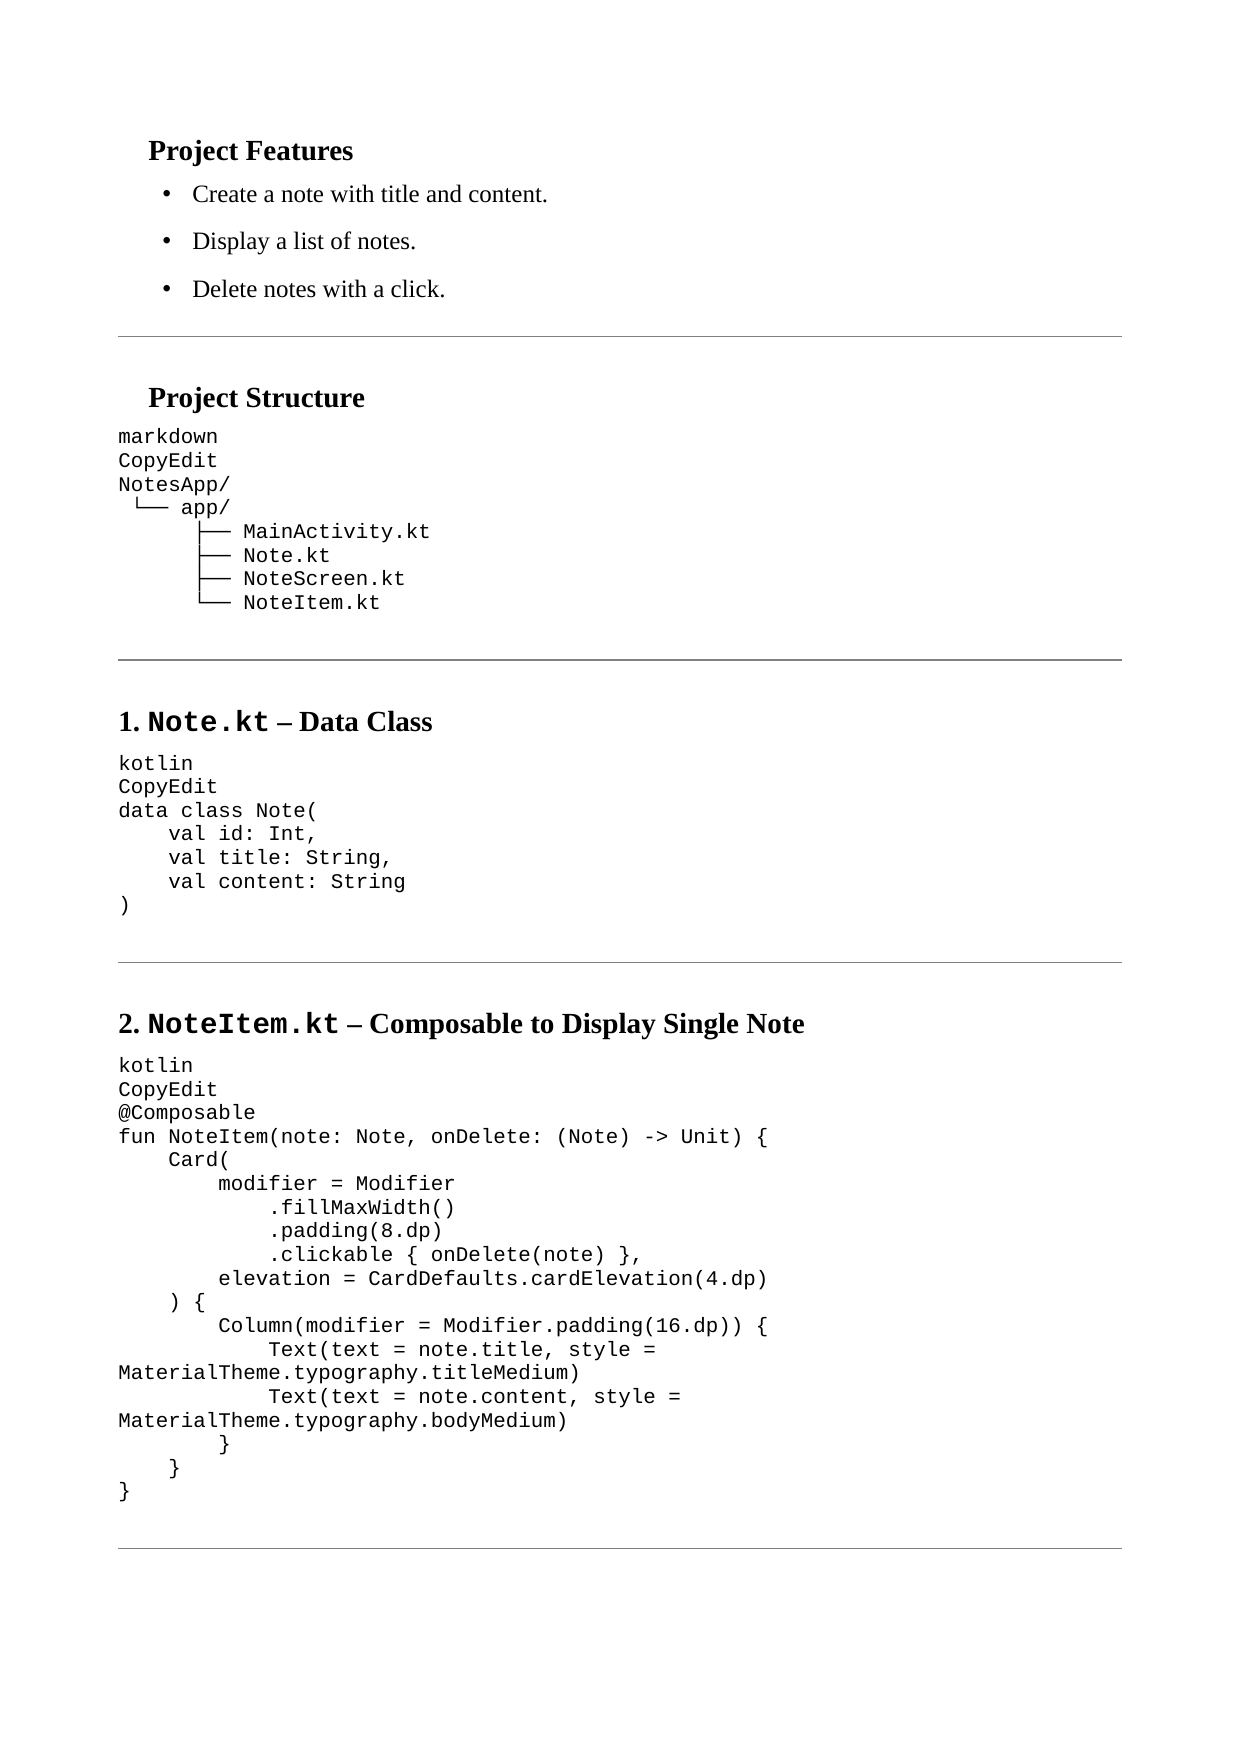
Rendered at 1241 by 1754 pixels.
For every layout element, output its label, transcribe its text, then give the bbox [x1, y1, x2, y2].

subtitle 📁 Project Structure [118, 380, 1122, 414]
list Create a note with title and content. [162, 179, 1122, 207]
list Delete notes with a click. [162, 274, 1122, 303]
text markdown [118, 426, 1122, 450]
text kotlin [118, 1055, 1122, 1078]
text .fillMaxWidth() [118, 1197, 1122, 1220]
text Text(text = note.content, style = MaterialTheme.typography.bodyMedium) [118, 1386, 1122, 1433]
text ) { [118, 1291, 1122, 1315]
text ├── MainActivity.kt [118, 521, 1122, 545]
text elevation = CardDefaults.cardElevation(4.dp) [118, 1268, 1122, 1291]
text ├── Note.kt [118, 545, 199, 568]
text } [118, 1481, 1122, 1504]
text .padding(8.dp) [118, 1220, 1122, 1244]
text └── NoteItem.kt [118, 592, 1122, 616]
subtitle 1. Note.kt – Data Class [118, 704, 1122, 740]
text kotlin [118, 752, 1122, 776]
text modifier = Modifier [118, 1173, 1122, 1197]
text val content: String [118, 871, 1122, 894]
subtitle 2. NoteItem.kt – Composable to Display Single Note [118, 1006, 1122, 1042]
text └── app/ [118, 497, 1122, 521]
text .clickable { onDelete(note) }, [118, 1244, 1122, 1268]
text CopyEdit [118, 1078, 1122, 1102]
text } [118, 1433, 1122, 1457]
text Text(text = note.title, style = MaterialTheme.typography.titleMedium) [118, 1339, 1122, 1386]
text ) [118, 894, 1122, 918]
text } [118, 1457, 1122, 1481]
text Card( [118, 1149, 1122, 1173]
text ├── NoteScreen.kt [118, 568, 1122, 592]
text @Composable [118, 1102, 1122, 1126]
text val id: Int, [118, 823, 1122, 847]
subtitle 🔧 Project Features [118, 133, 1122, 166]
text CopyEdit [118, 450, 1122, 474]
text val title: String, [118, 847, 1122, 871]
list Display a list of notes. [162, 226, 1122, 255]
text NotesApp/ [118, 474, 1122, 497]
text ├── Note.kt [200, 545, 1122, 568]
text CopyEdit [118, 776, 1122, 800]
text data class Note( [118, 800, 1122, 823]
text fun NoteItem(note: Note, onDelete: (Note) -> Unit) { [118, 1126, 1122, 1149]
text Column(modifier = Modifier.padding(16.dp)) { [118, 1315, 1122, 1339]
